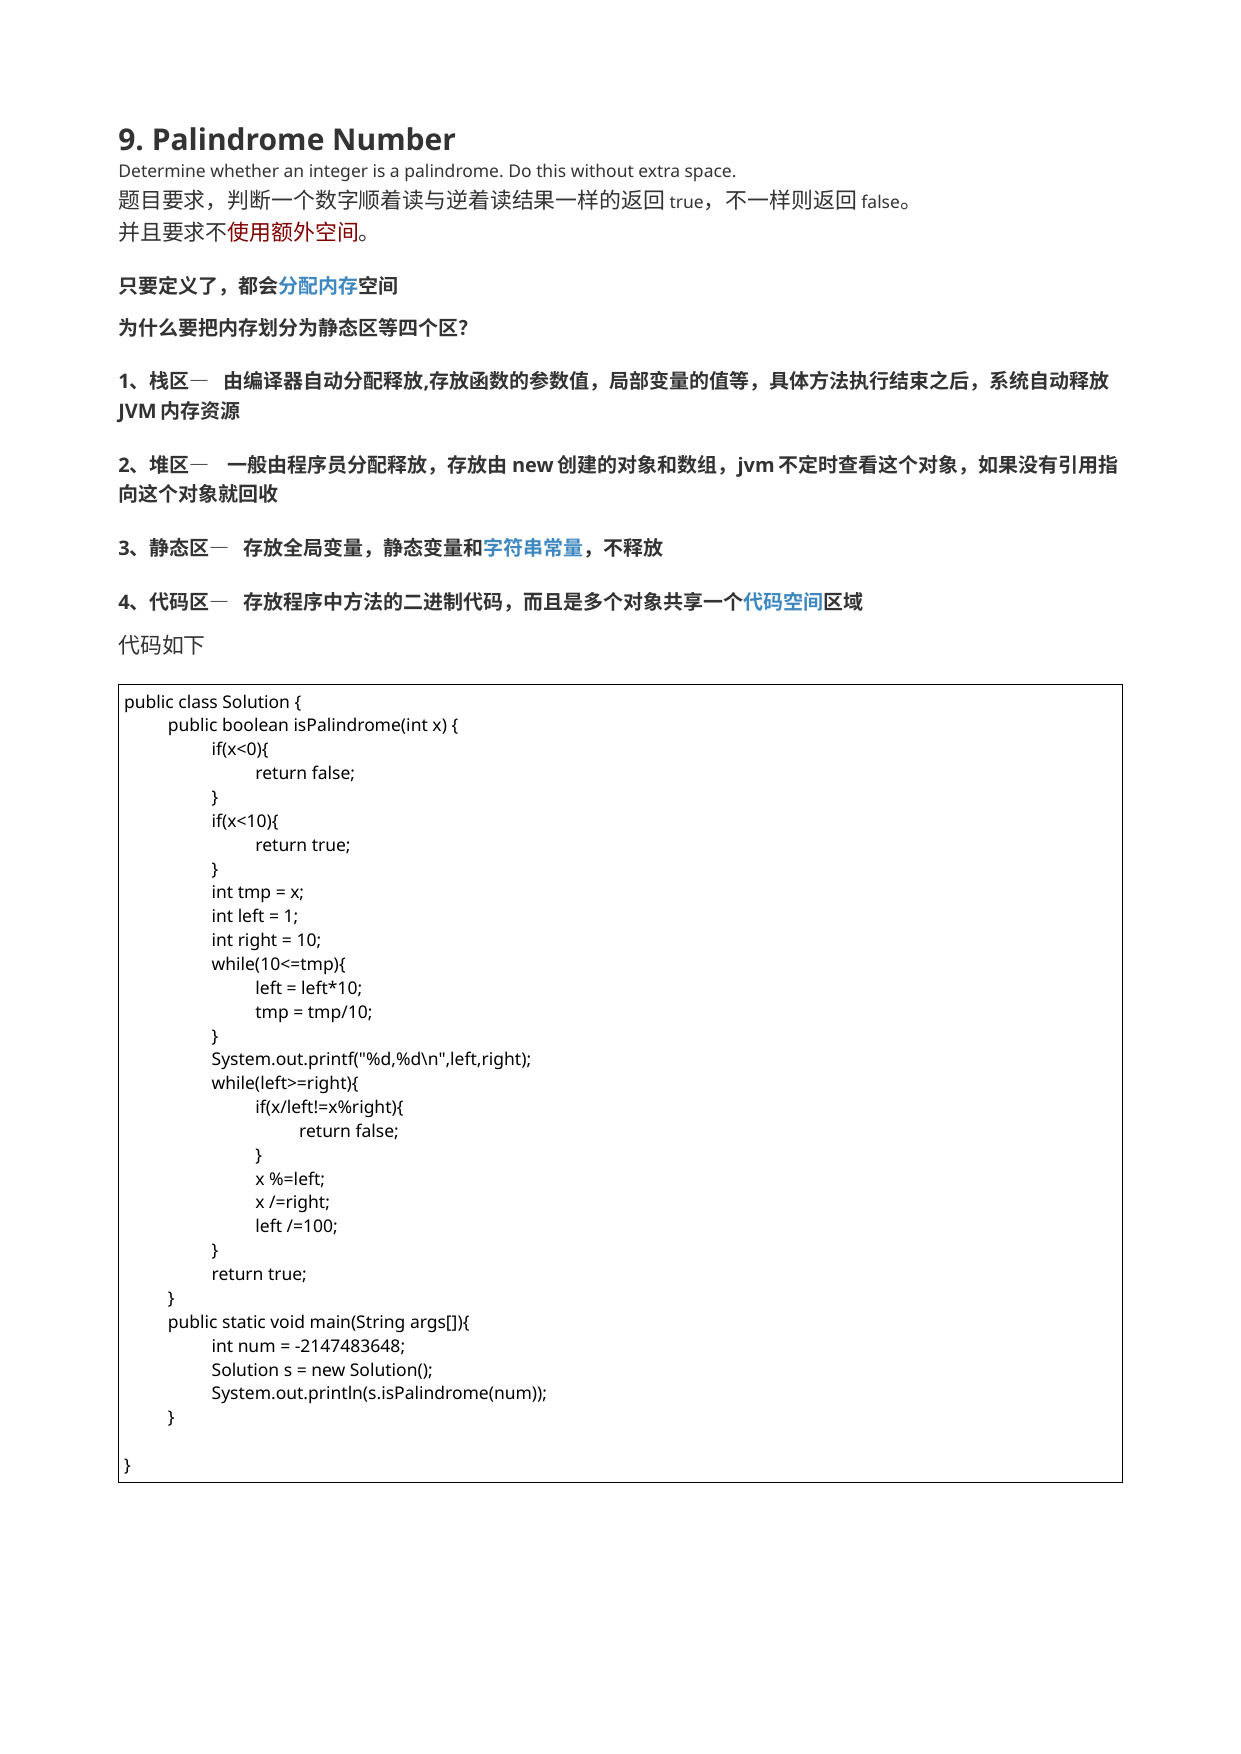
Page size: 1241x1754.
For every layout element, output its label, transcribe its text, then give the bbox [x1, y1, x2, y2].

text 1、栈区— 由编译器自动分配释放,存放函数的参数值，局部变量的值等，具体方法执行结束之后，系统自动释放JVM内存资源 [118, 366, 1122, 424]
text 只要定义了，都会分配内存空间 [118, 270, 1122, 299]
text 并且要求不使用额外空间。 [118, 214, 1122, 246]
text 4、代码区— 存放程序中方法的二进制代码，而且是多个对象共享一个代码空间区域 [118, 586, 1122, 615]
text 2、堆区— 一般由程序员分配释放，存放由new创建的对象和数组，jvm不定时查看这个对象，如果没有引用指向这个对象就回收 [118, 449, 1122, 507]
text 为什么要把内存划分为静态区等四个区？ [118, 312, 1122, 341]
text 题目要求，判断一个数字顺着读与逆着读结果一样的返回true，不一样则返回false。 [118, 183, 1122, 214]
text 代码如下 [118, 628, 1122, 659]
text 9. Palindrome Number [118, 118, 1122, 159]
text 3、静态区— 存放全局变量，静态变量和字符串常量，不释放 [118, 532, 1122, 561]
table_header public class Solution { public boolean isPalindrome(int x) { if(x<0){ return false; } if(x<10){ return true; } int tmp = x; int left = 1; int right = 10; while(10<=tmp){ left = left*10; tmp = tmp/10; } System.out.printf("%d,%d\n",left,right); while(left>=right){ if(x/left!=x%right){ return false; } x %=left; x /=right; left /=100; } return true; } public static void main(String args[]){ int num = -2147483648; Solution s = new Solution(); System.out.println(s.isPalindrome(num)); } } [119, 685, 1122, 1482]
text Determine whether an integer is a palindrome. Do this without extra space. [118, 159, 1122, 183]
